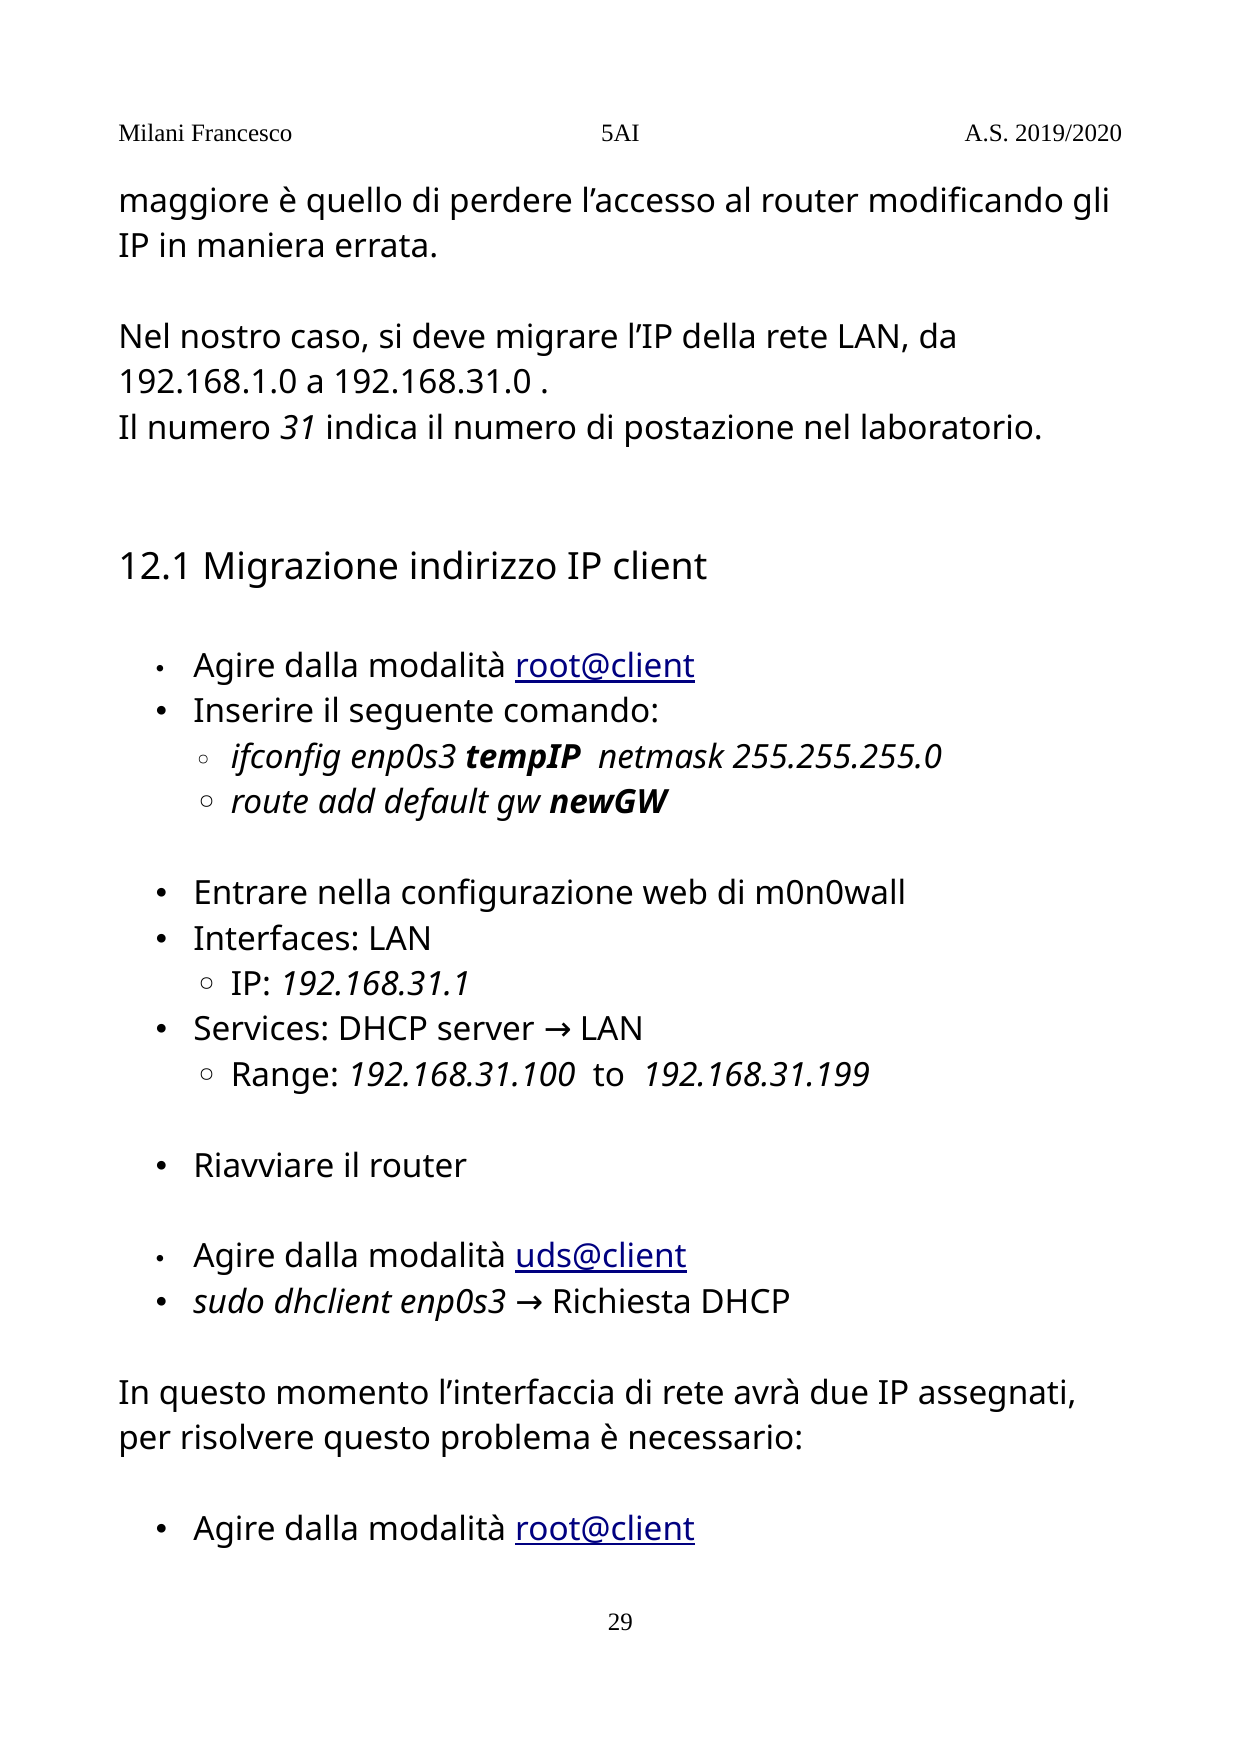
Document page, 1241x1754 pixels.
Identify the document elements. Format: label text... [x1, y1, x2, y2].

text In questo momento l’interfaccia di rete avrà due IP assegnati, per risolvere questo problema è necessario: [118, 1368, 1122, 1459]
text Nel nostro caso, si deve migrare l’IP della rete LAN, da 192.168.1.0 a 192.168.31.0 . [118, 313, 1122, 403]
list Agire dalla modalità root@client [156, 1505, 1122, 1550]
list Agire dalla modalità uds@client [156, 1232, 1122, 1278]
text Il numero 31 indica il numero di postazione nel laboratorio. [118, 403, 1122, 449]
list Interfaces: LAN [156, 914, 1122, 960]
list Inserire il seguente comando: [156, 687, 1122, 733]
list IP: 192.168.31.1 [193, 960, 1122, 1005]
list Range: 192.168.31.100 to 192.168.31.199 [193, 1051, 1122, 1096]
list Agire dalla modalità root@client [156, 642, 1122, 687]
list ifconfig enp0s3 tempIP netmask 255.255.255.0 [193, 733, 1122, 778]
list route add default gw newGW [193, 778, 1122, 823]
list Riavviare il router [156, 1141, 1122, 1187]
text maggiore è quello di perdere l’accesso al router modificando gli IP in maniera errata. [118, 176, 1122, 267]
list sudo dhclient enp0s3 → Richiesta DHCP [156, 1278, 1122, 1323]
text 12.1 Migrazione indirizzo IP client [118, 540, 1122, 591]
list Entrare nella configurazione web di m0n0wall [156, 869, 1122, 914]
list Services: DHCP server → LAN [156, 1005, 1122, 1051]
